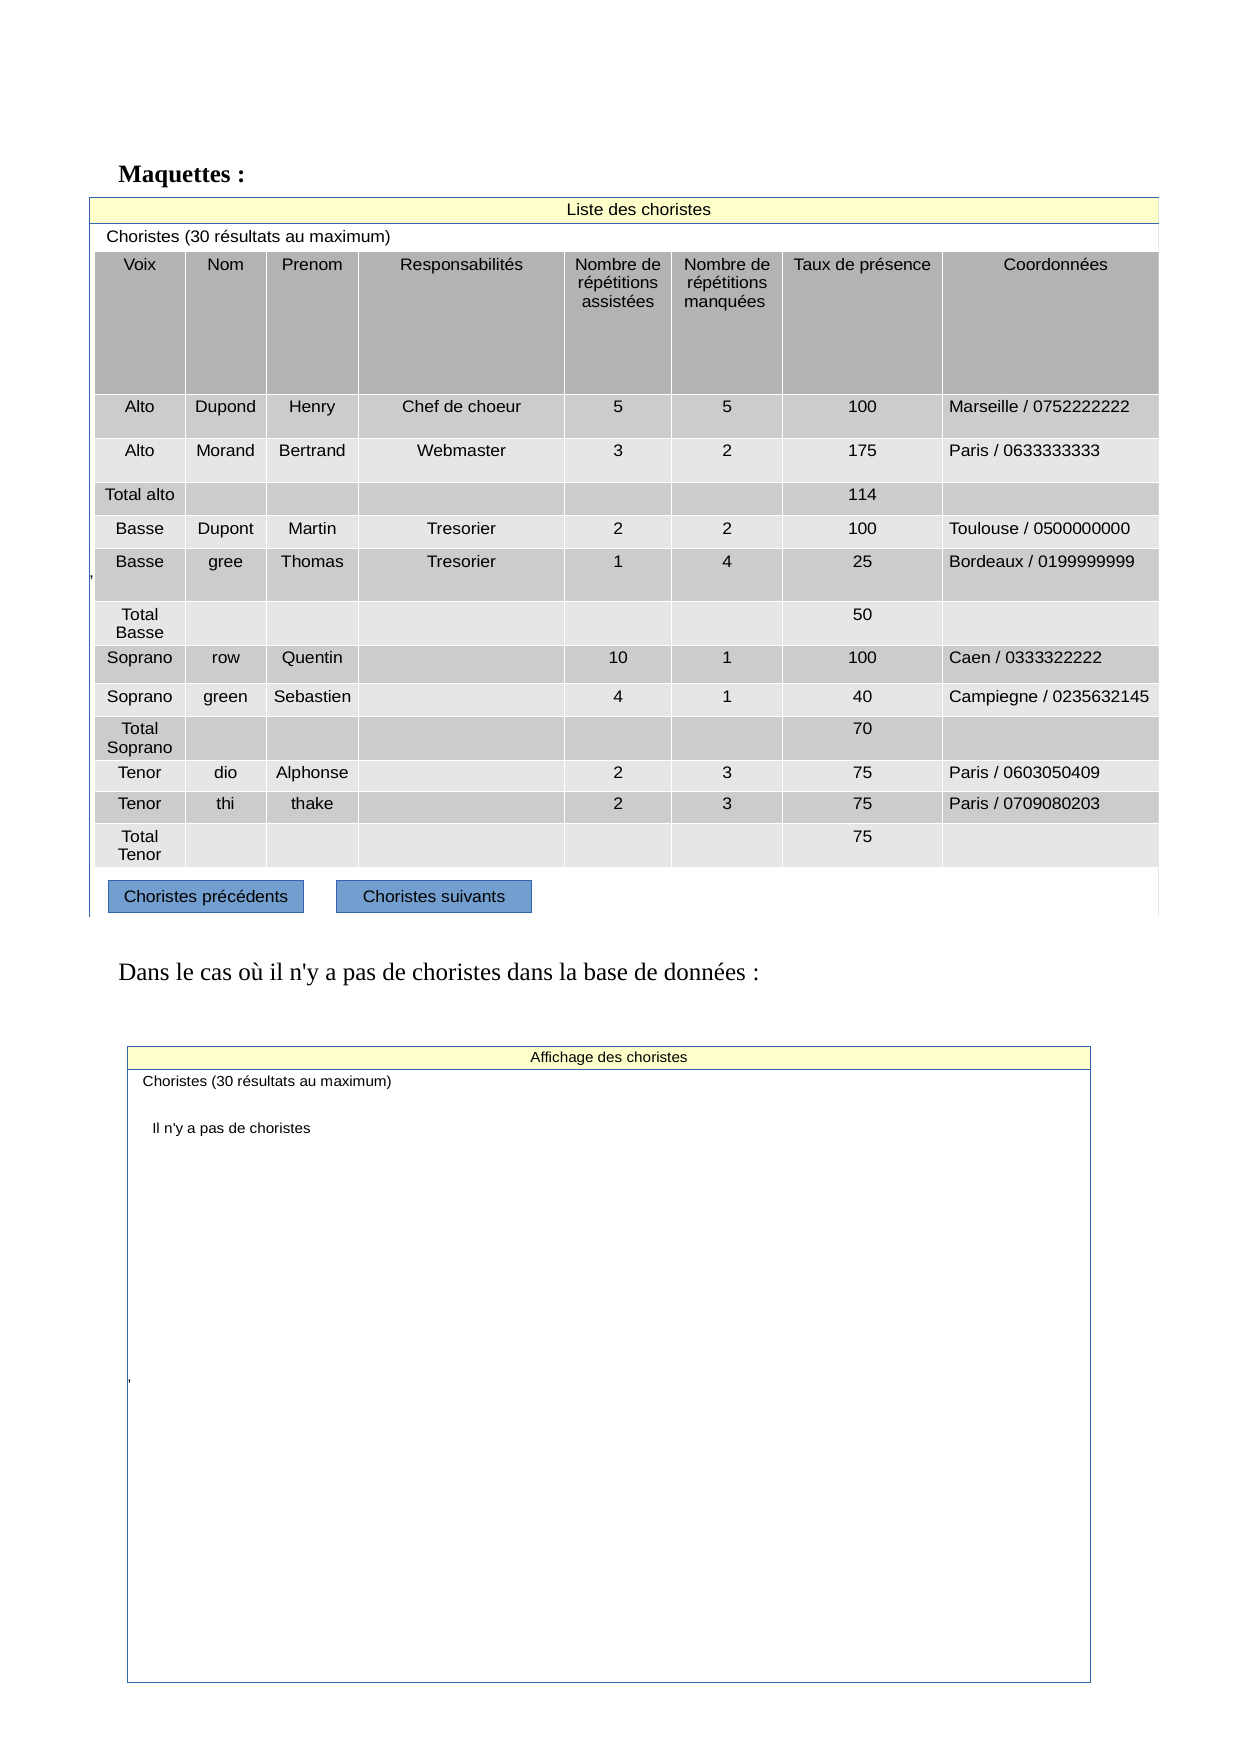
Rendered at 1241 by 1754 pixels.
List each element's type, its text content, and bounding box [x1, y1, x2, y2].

text Dans le cas où il n'y a pas de choristes dans la base de données : [118, 957, 1122, 986]
text Maquettes : [118, 159, 1122, 188]
